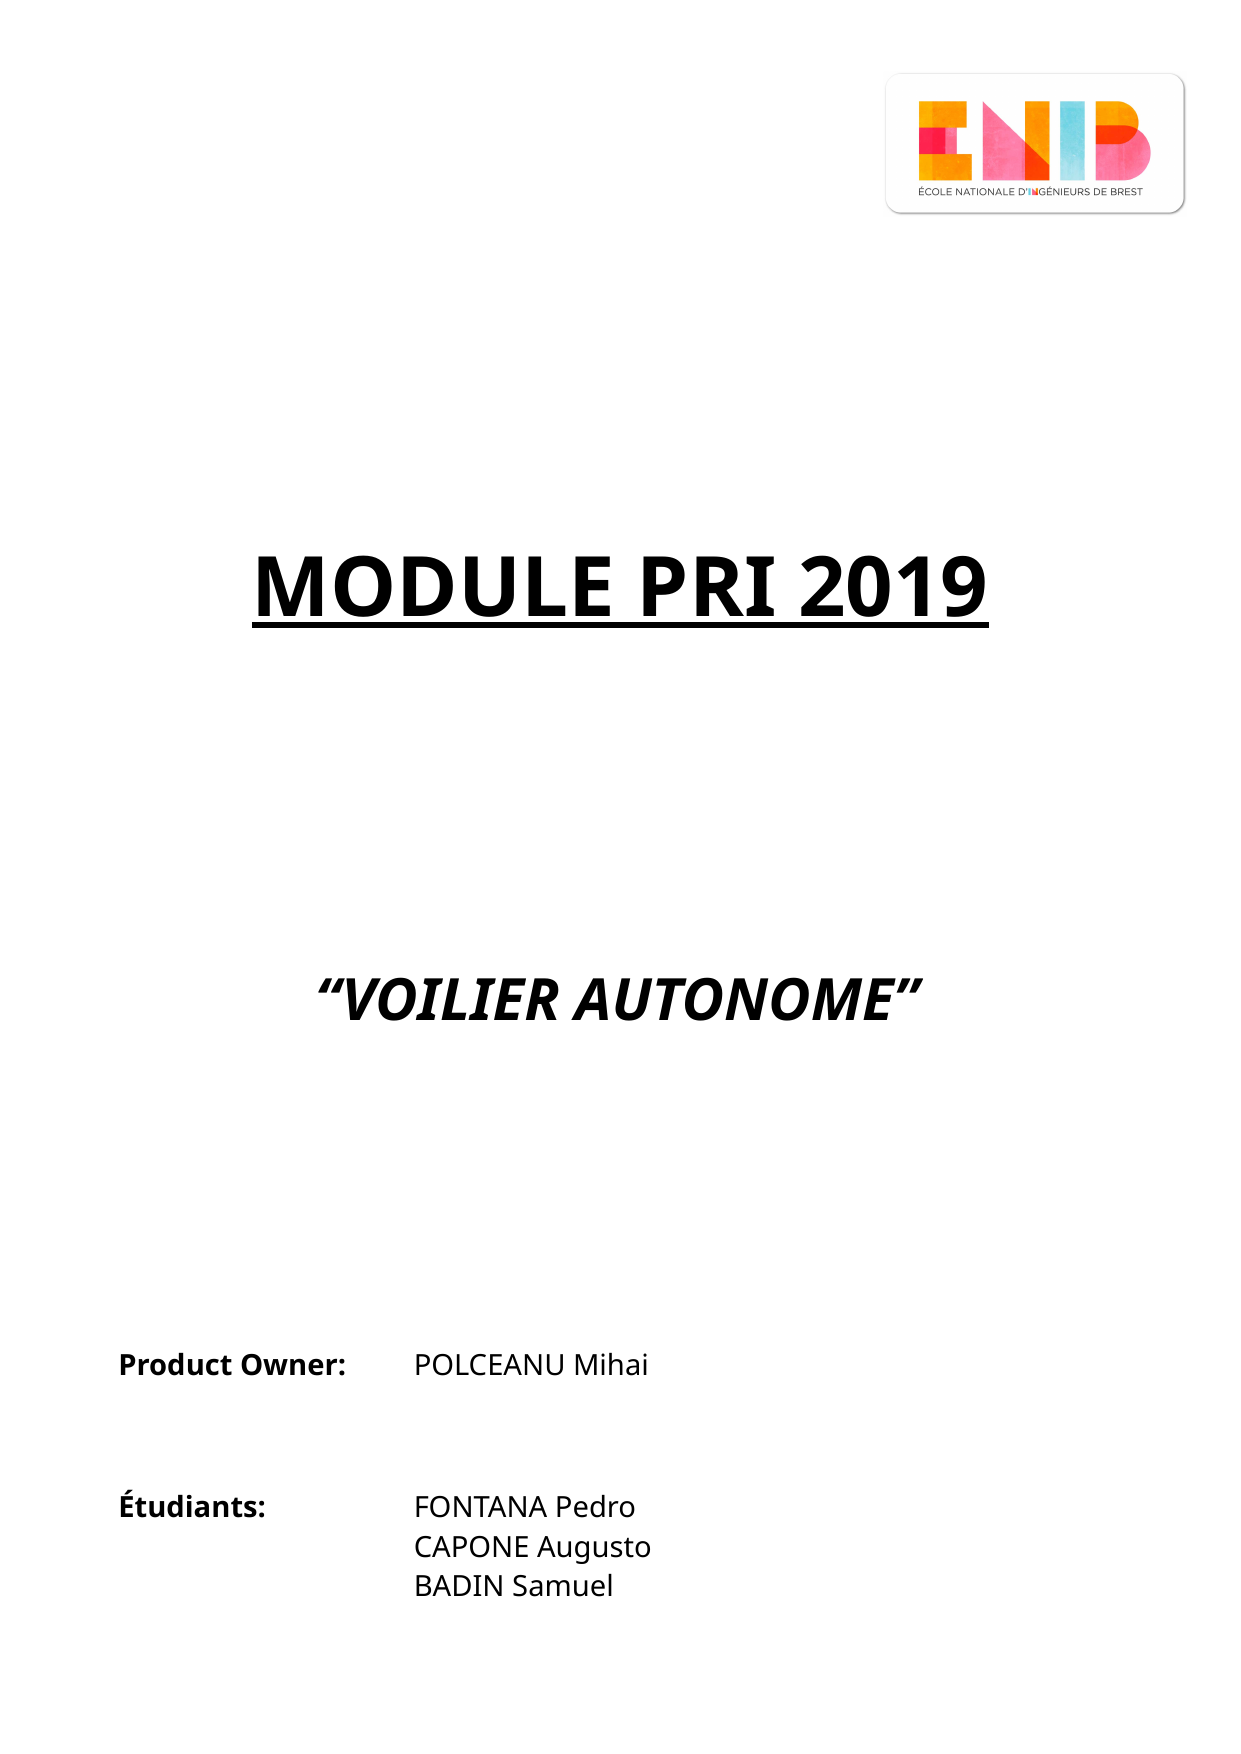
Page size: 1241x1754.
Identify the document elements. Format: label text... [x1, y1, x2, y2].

picture [883, 71, 1188, 217]
text BADIN Samuel [118, 1566, 1122, 1605]
text MODULE PRI 2019 [118, 527, 1122, 640]
text Product Owner: POLCEANU Mihai [118, 1344, 1122, 1384]
text CAPONE Augusto [118, 1526, 1122, 1566]
text Étudiants: FONTANA Pedro [118, 1486, 1122, 1526]
text “VOILIER AUTONOME” [118, 958, 1122, 1038]
